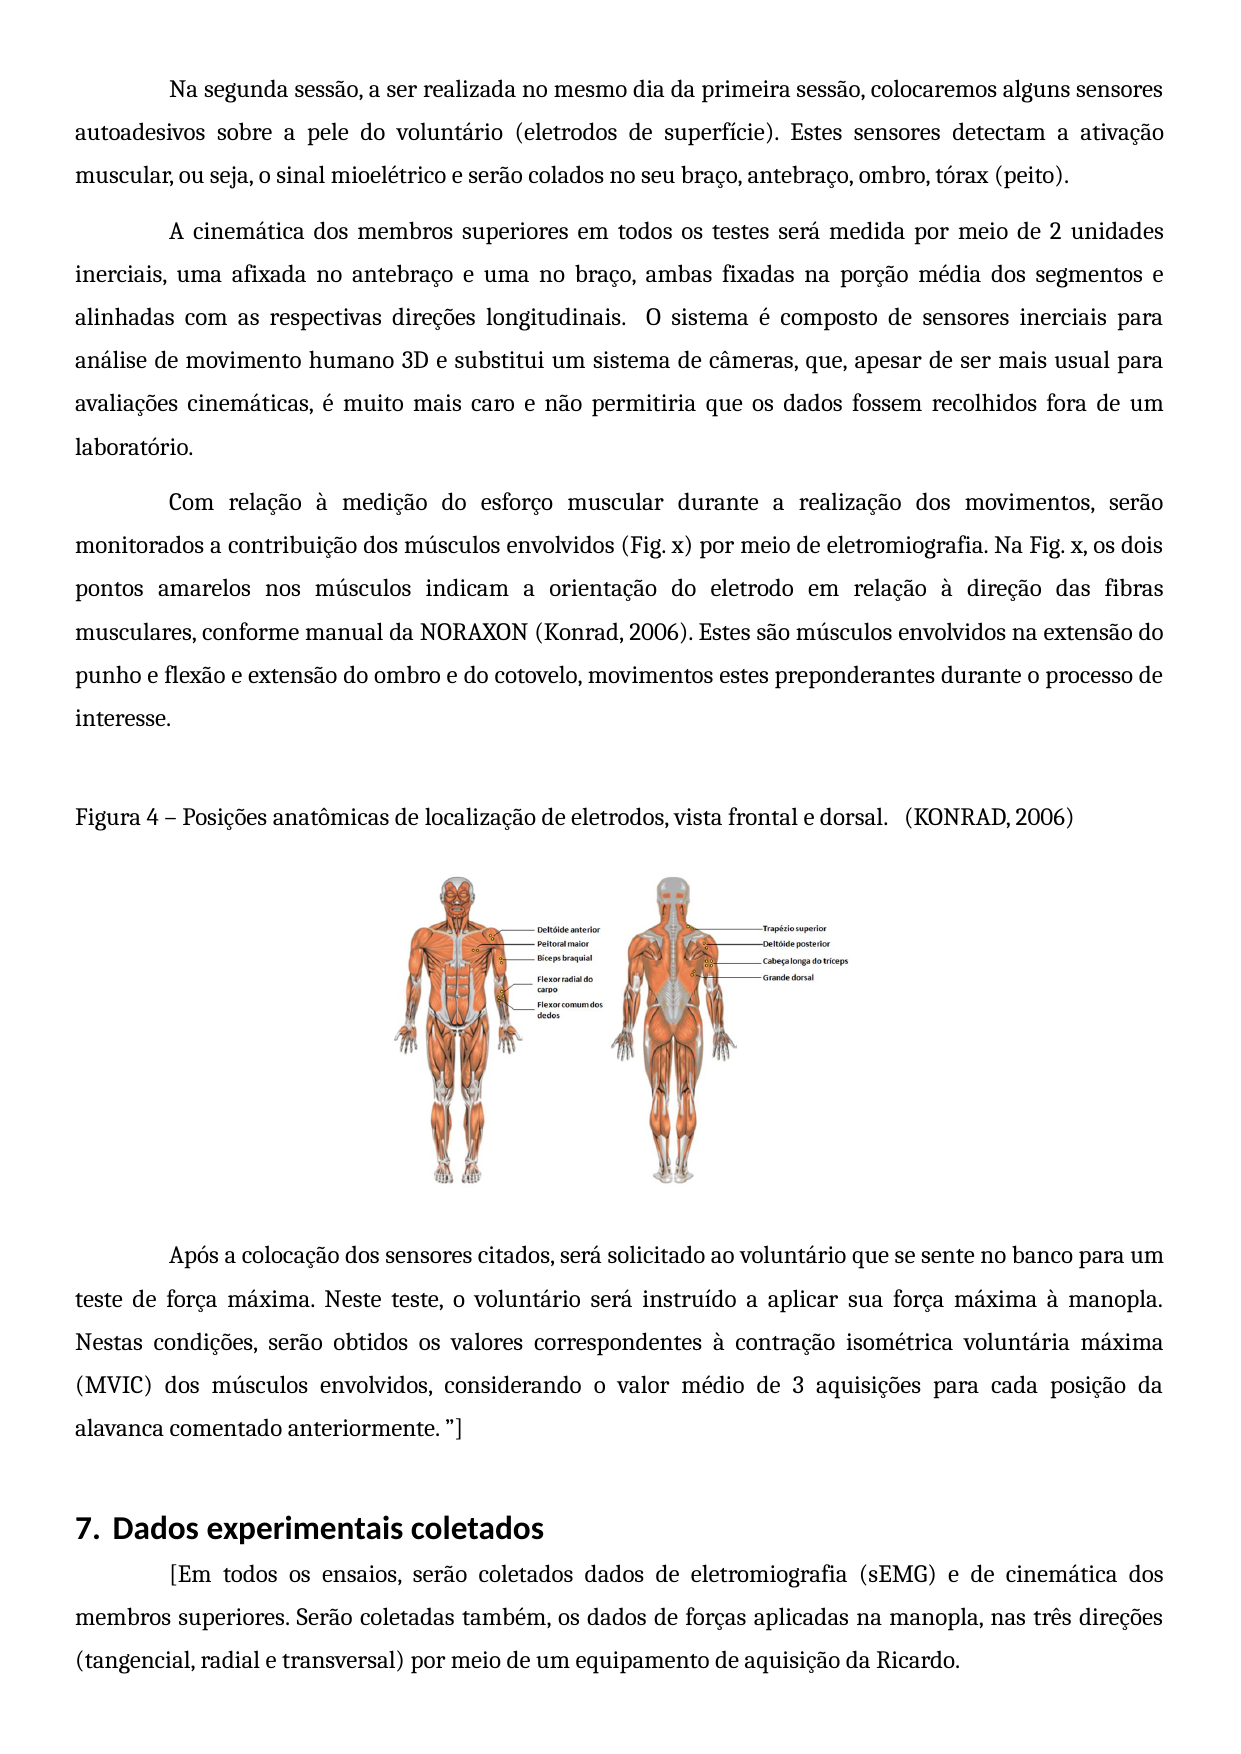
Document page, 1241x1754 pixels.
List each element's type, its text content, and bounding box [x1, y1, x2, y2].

text Com relação à medição do esforço muscular durante a realização dos movimentos, serão monitorados a contribuição dos músculos envolvidos (Fig. x) por meio de eletromiografia. Na Fig. x, os dois pontos amarelos nos músculos indicam a orientação do eletrodo em relação à direção das fibras musculares, conforme manual da NORAXON (Konrad, 2006). Estes são músculos envolvidos na extensão do punho e flexão e extensão do ombro e do cotovelo, movimentos estes preponderantes durante o processo de interesse. [75, 488, 1165, 732]
text [Em todos os ensaios, serão coletados dados de eletromiografia (sEMG) e de cinemática dos membros superiores. Serão coletadas também, os dados de forças aplicadas na manopla, nas três direções (tangencial, radial e transversal) por meio de um equipamento de aquisição da Ricardo. [75, 1560, 1165, 1675]
text Após a colocação dos sensores citados, será solicitado ao voluntário que se sente no banco para um teste de força máxima. Neste teste, o voluntário será instruído a aplicar sua força máxima à manopla. Nestas condições, serão obtidos os valores correspondentes à contração isométrica voluntária máxima (MVIC) dos músculos envolvidos, considerando o valor médio de 3 aquisições para cada posição da alavanca comentado anteriormente. ”] [75, 1241, 1165, 1443]
text Na segunda sessão, a ser realizada no mesmo dia da primeira sessão, colocaremos alguns sensores autoadesivos sobre a pele do voluntário (eletrodos de superfície). Estes sensores detectam a ativação muscular, ou seja, o sinal mioelétrico e serão colados no seu braço, antebraço, ombro, tórax (peito). [75, 75, 1165, 190]
subtitle Dados experimentais coletados [75, 1507, 1165, 1548]
text A cinemática dos membros superiores em todos os testes será medida por meio de 2 unidades inerciais, uma afixada no antebraço e uma no braço, ambas fixadas na porção média dos segmentos e alinhadas com as respectivas direções longitudinais. O sistema é composto de sensores inerciais para análise de movimento humano 3D e substitui um sistema de câmeras, que, apesar de ser mais usual para avaliações cinemáticas, é muito mais caro e não permitiria que os dados fossem recolhidos fora de um laboratório. [75, 217, 1165, 461]
text Figura 4 – Posições anatômicas de localização de eletrodos, vista frontal e dorsal. (KONRAD, 2006) [75, 802, 1165, 831]
